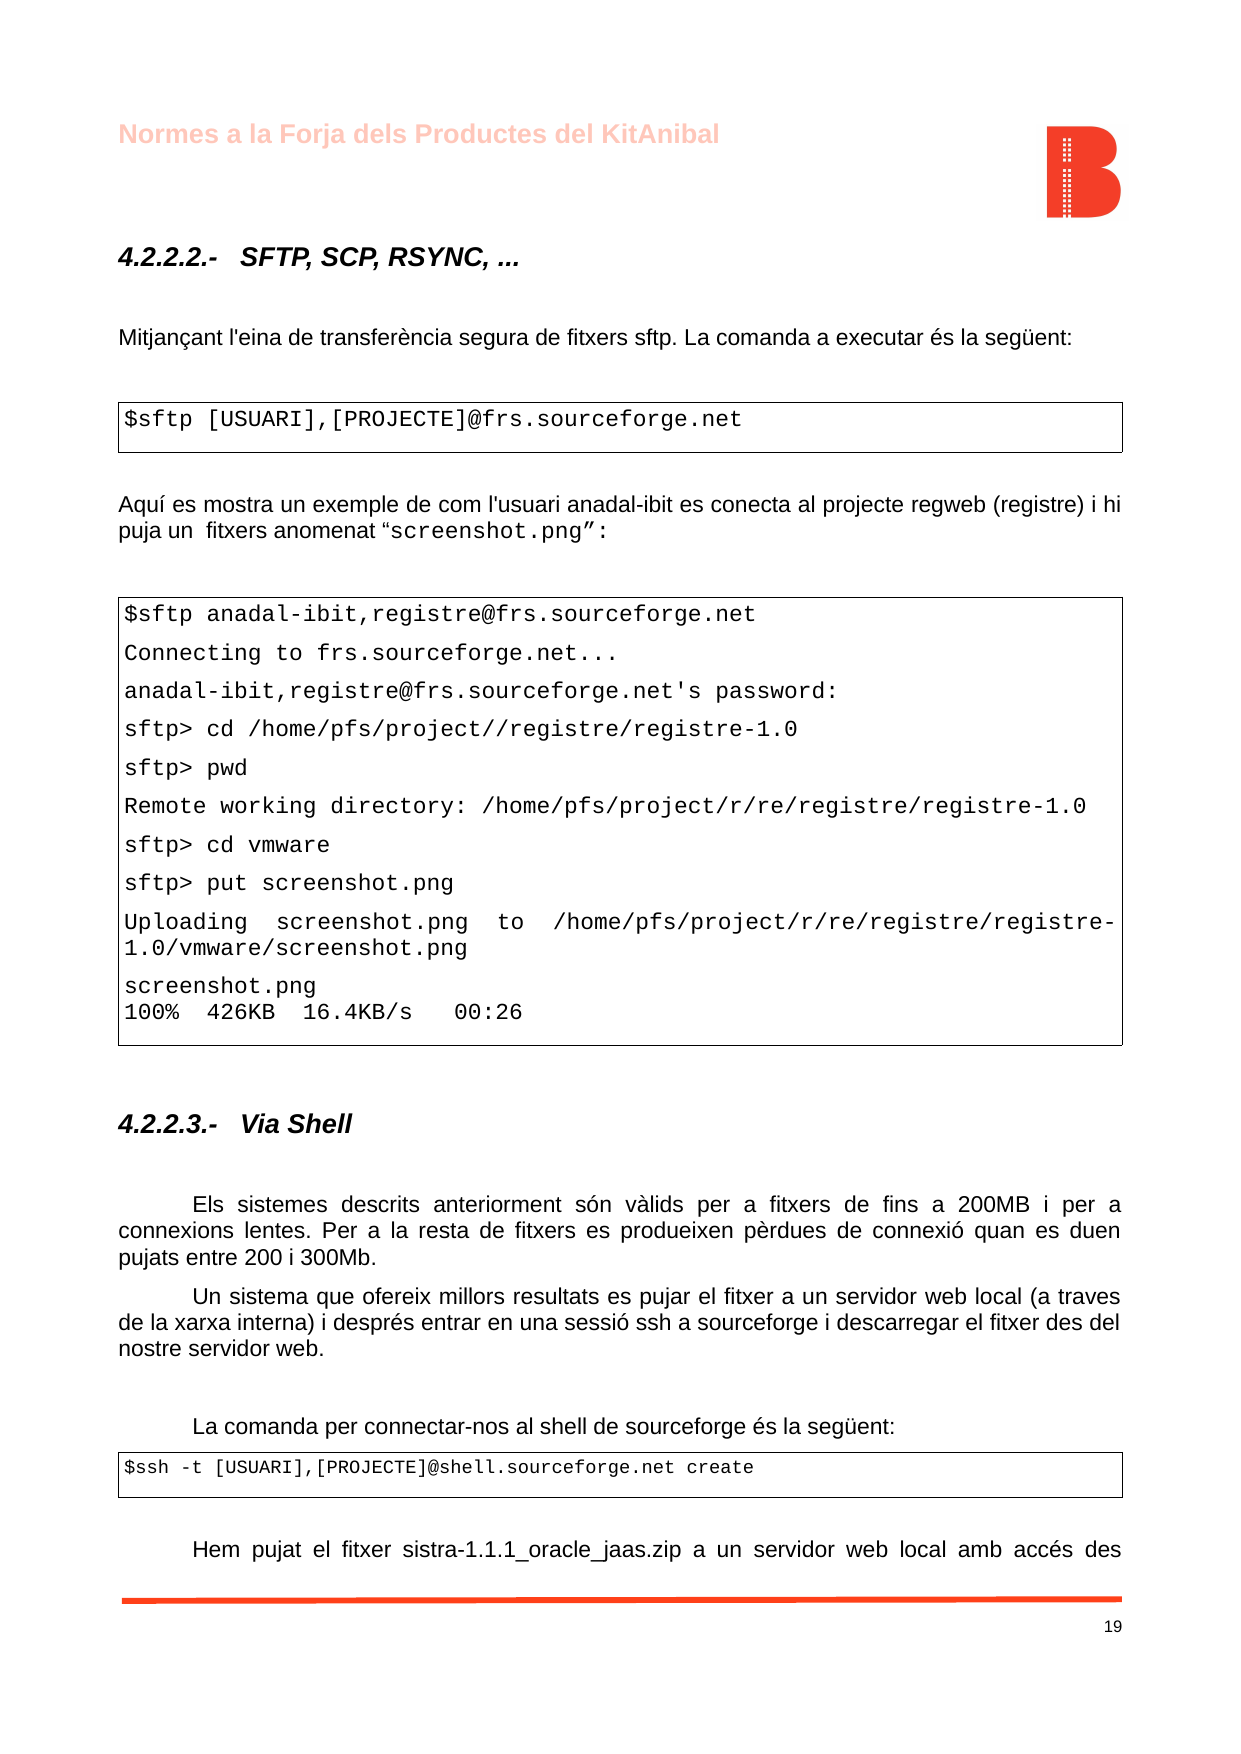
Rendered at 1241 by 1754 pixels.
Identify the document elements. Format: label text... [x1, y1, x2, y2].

table_header $ssh -t [USUARI],[PROJECTE]@shell.sourceforge.net create [119, 1453, 1122, 1497]
picture [1036, 124, 1130, 221]
table_header $sftp [USUARI],[PROJECTE]@frs.sourceforge.net [119, 403, 1122, 452]
text Els sistemes descrits anteriorment són vàlids per a fitxers de fins a 200MB i per a connexions lentes. Per a la resta de fitxers es produeixen pèrdues de connexió quan es duen pujats entre 200 i 300Mb. [118, 1191, 1122, 1270]
subtitle SFTP, SCP, RSYNC, ... [118, 241, 1122, 273]
text Aquí es mostra un exemple de com l'usuari anadal-ibit es conecta al projecte regweb (registre) i hi puja un fitxers anomenat “screenshot.png”: [118, 491, 1122, 545]
text Mitjançant l'eina de transferència segura de fitxers sftp. La comanda a executar és la següent: [118, 324, 1122, 350]
text La comanda per connectar-nos al shell de sourceforge és la següent: [118, 1413, 1122, 1439]
table_header $sftp anadal-ibit,registre@frs.sourceforge.net Connecting to frs.sourceforge.net... anadal-ibit,registre@frs.sourceforge.net's password: sftp> cd /home/pfs/project//registre/registre-1.0 sftp> pwd Remote working directory: /home/pfs/project/r/re/registre/registre-1.0 sftp> cd vmware sftp> put screenshot.png Uploading screenshot.png to /home/pfs/project/r/re/registre/registre-1.0/vmware/screenshot.png screenshot.png 100% 426KB 16.4KB/s 00:26 [119, 598, 1122, 1044]
text Un sistema que ofereix millors resultats es pujar el fitxer a un servidor web local (a traves de la xarxa interna) i després entrar en una sessió ssh a sourceforge i descarregar el fitxer des del nostre servidor web. [118, 1283, 1122, 1362]
subtitle Via Shell [118, 1108, 1122, 1140]
text Hem pujat el fitxer sistra-1.1.1_oracle_jaas.zip a un servidor web local amb accés des [118, 1536, 1122, 1562]
